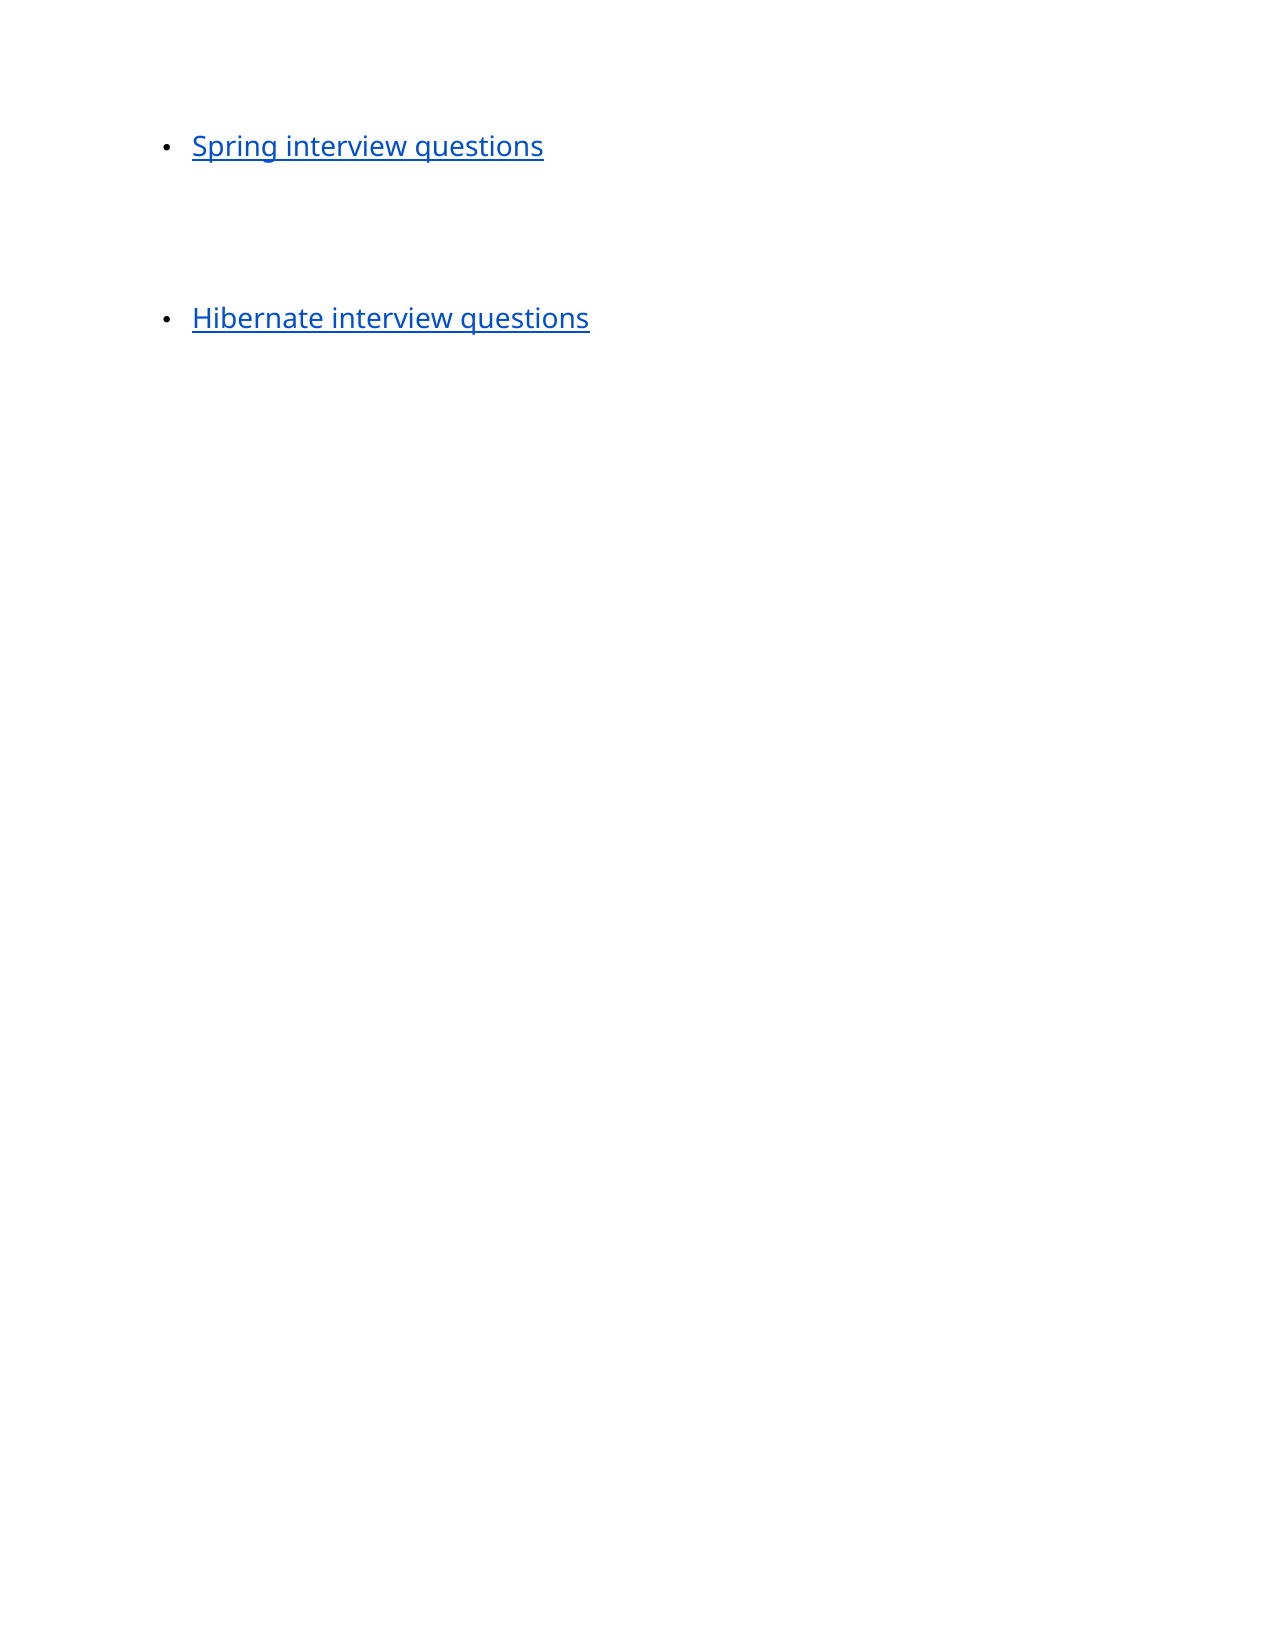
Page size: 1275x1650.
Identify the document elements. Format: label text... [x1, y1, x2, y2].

list Hibernate interview questions [162, 290, 1157, 337]
list Spring interview questions [162, 118, 1157, 165]
